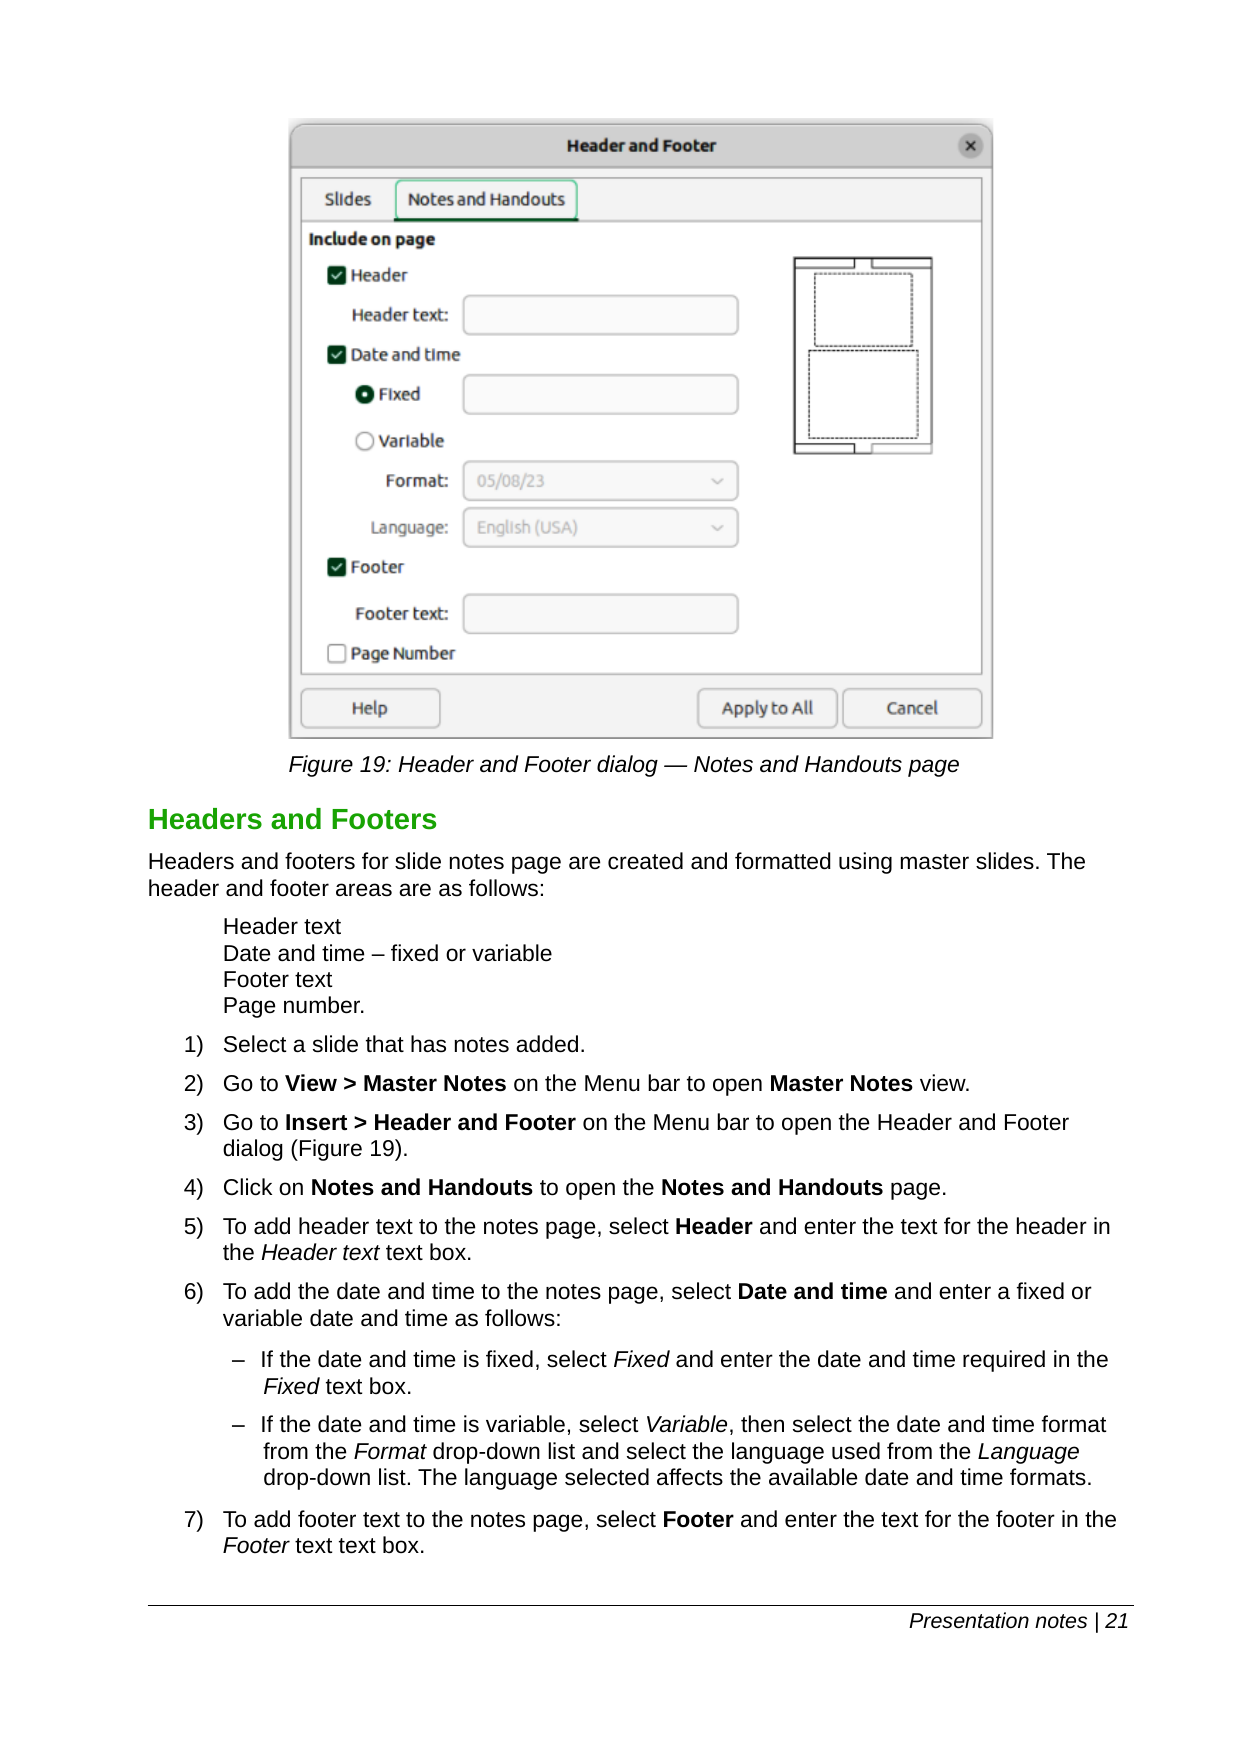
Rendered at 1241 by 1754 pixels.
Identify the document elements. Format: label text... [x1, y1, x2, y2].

list If the date and time is variable, select Variable, then select the date and time format from the Format drop-down list and select the language used from the Language drop‑down list. The language selected affects the available date and time formats. [229, 1408, 1134, 1493]
list To add the date and time to the notes page, select Date and time and enter a fixed or variable date and time as follows: [204, 1278, 1134, 1331]
list Footer text [223, 966, 1134, 992]
list If the date and time is fixed, select Fixed and enter the date and time required in the Fixed text box. [229, 1343, 1134, 1399]
text Figure 19: Header and Footer dialog — Notes and Handouts page [288, 751, 993, 777]
list Header text [223, 913, 1134, 940]
subtitle Headers and Footers [148, 802, 1134, 836]
picture [288, 118, 994, 739]
list To add footer text to the notes page, select Footer and enter the text for the footer in the Footer text text box. [204, 1506, 1134, 1559]
list Go to View > Master Notes on the Menu bar to open Master Notes view. [204, 1070, 1134, 1096]
list Select a slide that has notes added. [204, 1031, 1134, 1057]
list Click on Notes and Handouts to open the Notes and Handouts page. [204, 1174, 1134, 1200]
list To add header text to the notes page, select Header and enter the text for the header in the Header text text box. [204, 1213, 1134, 1266]
text Headers and footers for slide notes page are created and formatted using master slides. The header and footer areas are as follows: [148, 848, 1134, 901]
list Go to Insert > Header and Footer on the Menu bar to open the Header and Footer dialog (Figure 19). [204, 1109, 1134, 1162]
list Page number. [223, 992, 1134, 1019]
list Date and time – fixed or variable [223, 940, 1134, 966]
